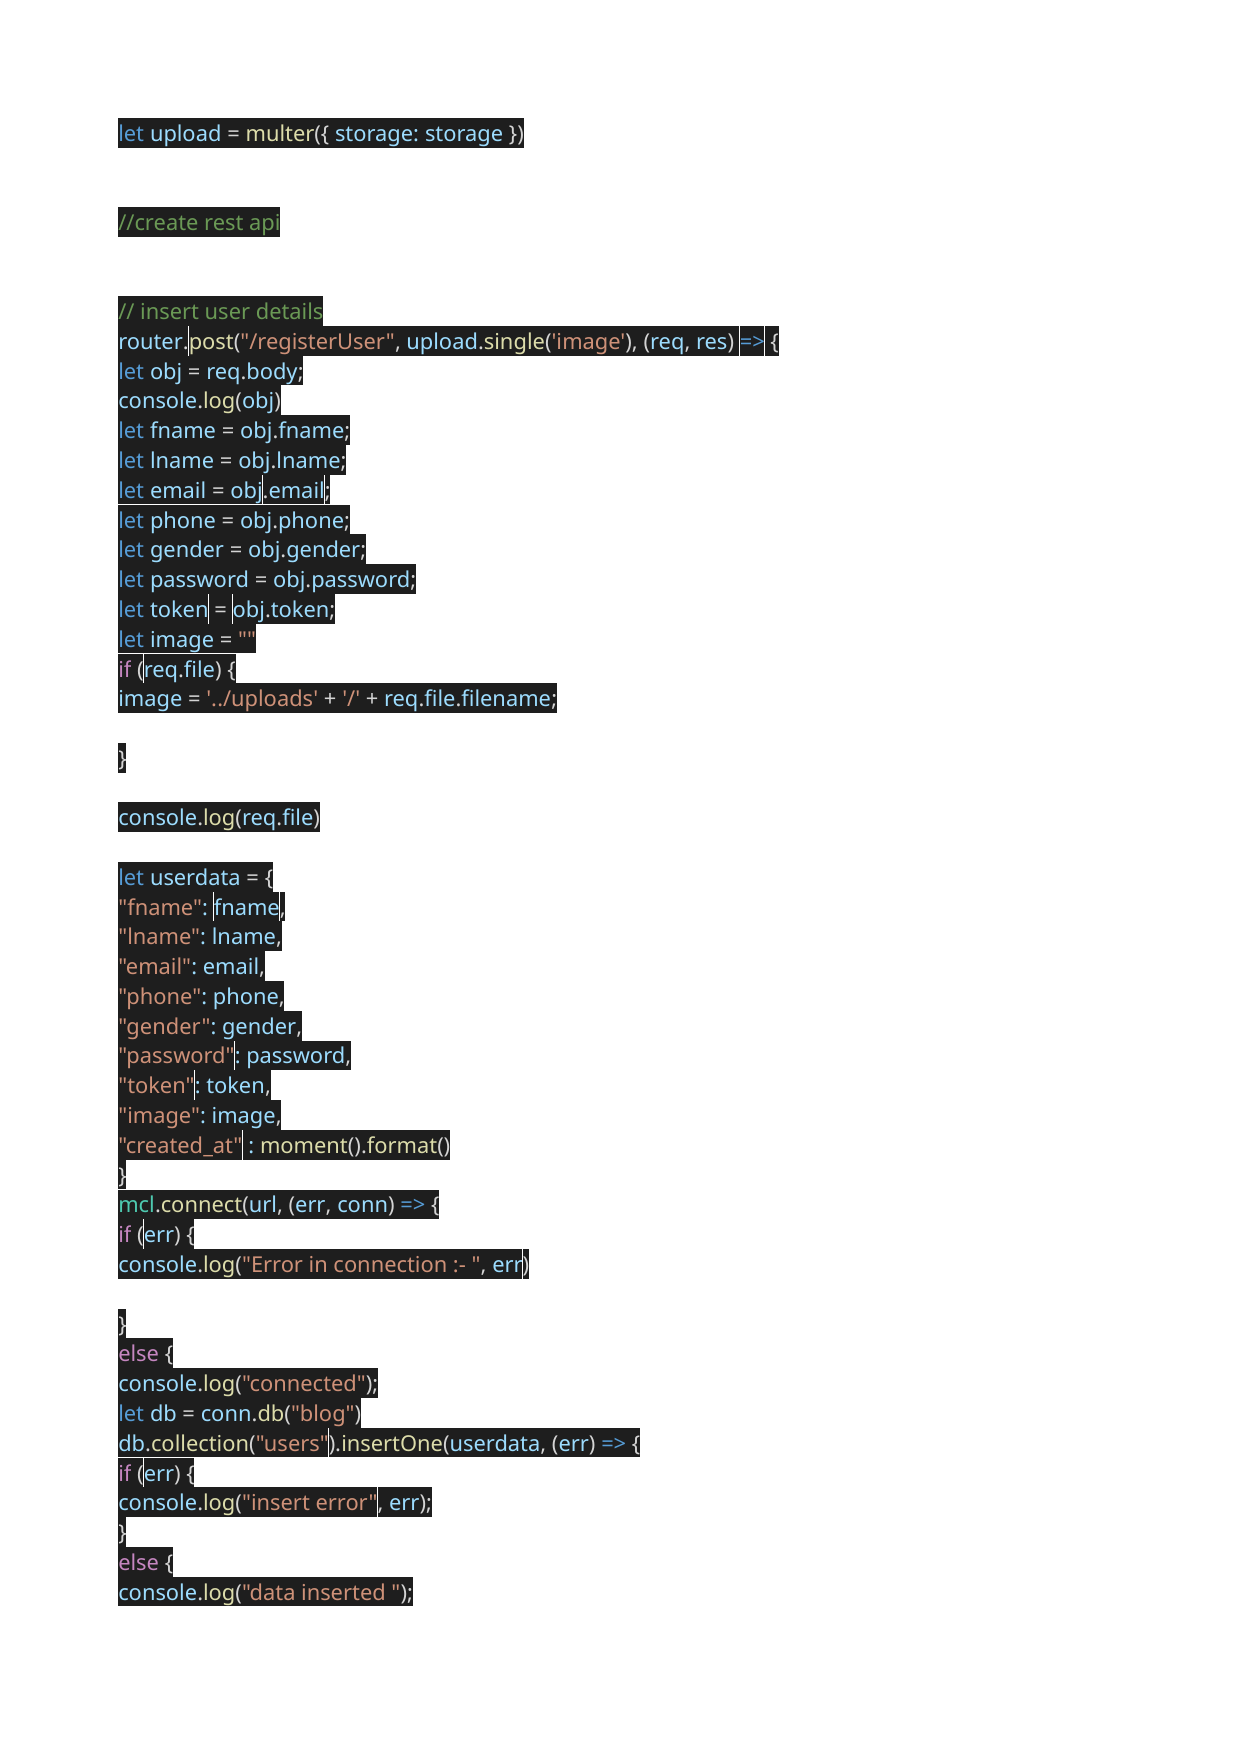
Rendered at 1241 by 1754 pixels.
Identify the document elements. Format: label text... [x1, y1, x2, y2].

text "lname": lname, [118, 921, 1122, 951]
text let phone = obj.phone; [118, 504, 1122, 534]
text mcl.connect(url, (err, conn) => { [118, 1189, 1122, 1219]
text } [118, 1517, 1122, 1547]
text let lname = obj.lname; [118, 445, 1122, 475]
text else { [118, 1338, 1122, 1368]
text "token": token, [118, 1070, 1122, 1100]
text let upload = multer({ storage: storage }) [118, 118, 1122, 148]
text db.collection("users").insertOne(userdata, (err) => { [118, 1428, 1122, 1457]
text let password = obj.password; [118, 564, 1122, 594]
text router.post("/registerUser", upload.single('image'), (req, res) => { [118, 326, 1122, 356]
text image = '../uploads' + '/' + req.file.filename; [118, 683, 1122, 713]
text } [118, 1160, 1122, 1189]
text let db = conn.db("blog") [118, 1398, 1122, 1428]
text if (req.file) { [118, 653, 1122, 683]
text console.log("insert error", err); [118, 1487, 1122, 1517]
text //create rest api [118, 207, 1122, 237]
text console.log("data inserted "); [118, 1577, 1122, 1606]
text "image": image, [118, 1100, 1122, 1130]
text let obj = req.body; [118, 356, 1122, 385]
text "password": password, [118, 1041, 1122, 1070]
text console.log(obj) [118, 385, 1122, 415]
text let userdata = { [118, 862, 1122, 892]
text else { [118, 1547, 1122, 1577]
text let token = obj.token; [118, 594, 1122, 624]
text console.log("connected"); [118, 1368, 1122, 1398]
text "created_at" : moment().format() [118, 1130, 1122, 1160]
text } [118, 743, 1122, 773]
text console.log("Error in connection :- ", err) [118, 1249, 1122, 1279]
text if (err) { [118, 1219, 1122, 1249]
text "fname": fname, [118, 892, 1122, 921]
text let email = obj.email; [118, 475, 1122, 504]
text let fname = obj.fname; [118, 415, 1122, 445]
text console.log(req.file) [118, 802, 1122, 832]
text if (err) { [118, 1457, 1122, 1487]
text "email": email, [118, 951, 1122, 981]
text let gender = obj.gender; [118, 534, 1122, 564]
text } [118, 1308, 1122, 1338]
text "gender": gender, [118, 1011, 1122, 1041]
text "phone": phone, [118, 981, 1122, 1011]
text let image = "" [118, 624, 1122, 653]
text // insert user details [118, 296, 1122, 326]
